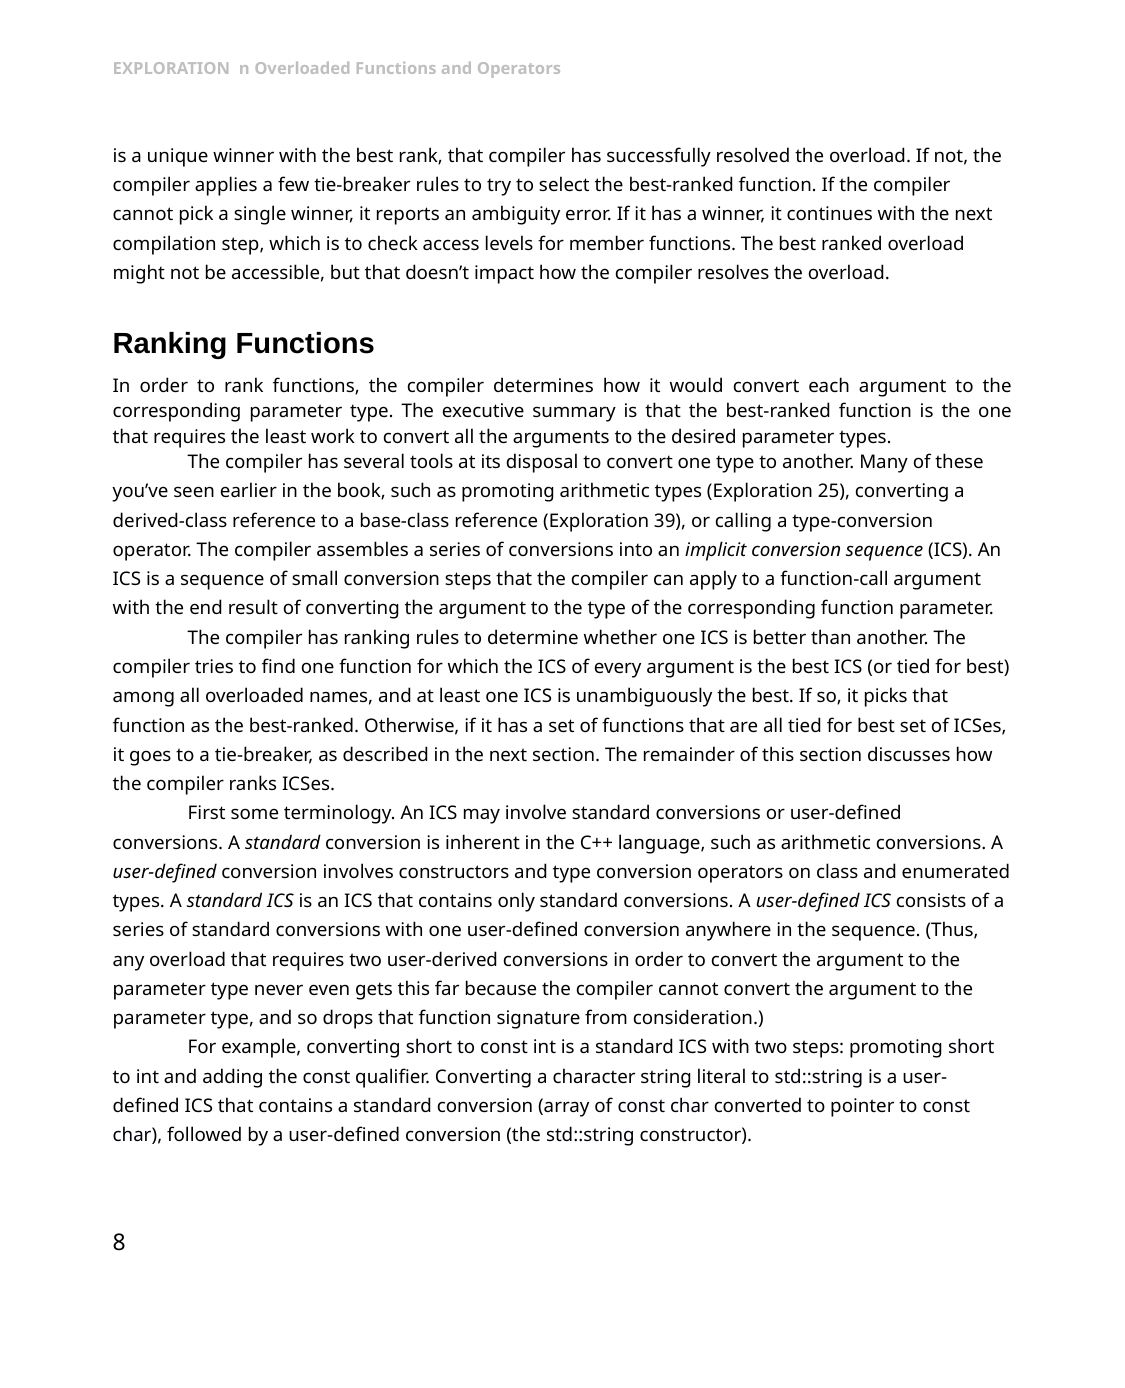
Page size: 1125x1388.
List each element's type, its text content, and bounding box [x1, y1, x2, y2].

subtitle Ranking Functions [112, 326, 1012, 359]
text The compiler has ranking rules to determine whether one ICS is better than another. The compiler tries to find one function for which the ICS of every argument is the best ICS (or tied for best) among all overloaded names, and at least one ICS is unambiguously the best. If so, it picks that function as the best-ranked. Otherwise, if it has a set of functions that are all tied for best set of ICSes, it goes to a tie-breaker, as described in the next section. The remainder of this section discusses how the compiler ranks ICSes. [112, 624, 1012, 796]
text First some terminology. An ICS may involve standard conversions or user-defined conversions. A standard conversion is inherent in the C++ language, such as arithmetic conversions. A user-defined conversion involves constructors and type conversion operators on class and enumerated types. A standard ICS is an ICS that contains only standard conversions. A user-defined ICS consists of a series of standard conversions with one user-defined conversion anywhere in the sequence. (Thus, any overload that requires two user-derived conversions in order to convert the argument to the parameter type never even gets this far because the compiler cannot convert the argument to the parameter type, and so drops that function signature from consideration.) [112, 800, 1012, 1030]
text is a unique winner with the best rank, that compiler has successfully resolved the overload. If not, the compiler applies a few tie-breaker rules to try to select the best-ranked function. If the compiler cannot pick a single winner, it reports an ambiguity error. If it has a winner, it continues with the next compilation step, which is to check access levels for member functions. The best ranked overload might not be accessible, but that doesn’t impact how the compiler resolves the overload. [112, 142, 1012, 284]
text For example, converting short to const int is a standard ICS with two steps: promoting short to int and adding the const qualifier. Converting a character string literal to std::string is a user-defined ICS that contains a standard conversion (array of const char converted to pointer to const char), followed by a user-defined conversion (the std::string constructor). [112, 1034, 1012, 1147]
text In order to rank functions, the compiler determines how it would convert each argument to the corresponding parameter type. The executive summary is that the best-ranked function is the one that requires the least work to convert all the arguments to the desired parameter types. [112, 372, 1012, 448]
text The compiler has several tools at its disposal to convert one type to another. Many of these you’ve seen earlier in the book, such as promoting arithmetic types (Exploration 25), converting a derived-class reference to a base-class reference (Exploration 39), or calling a type-conversion operator. The compiler assembles a series of conversions into an implicit conversion sequence (ICS). An ICS is a sequence of small conversion steps that the compiler can apply to a function-call argument with the end result of converting the argument to the type of the corresponding function parameter. [112, 448, 1012, 620]
